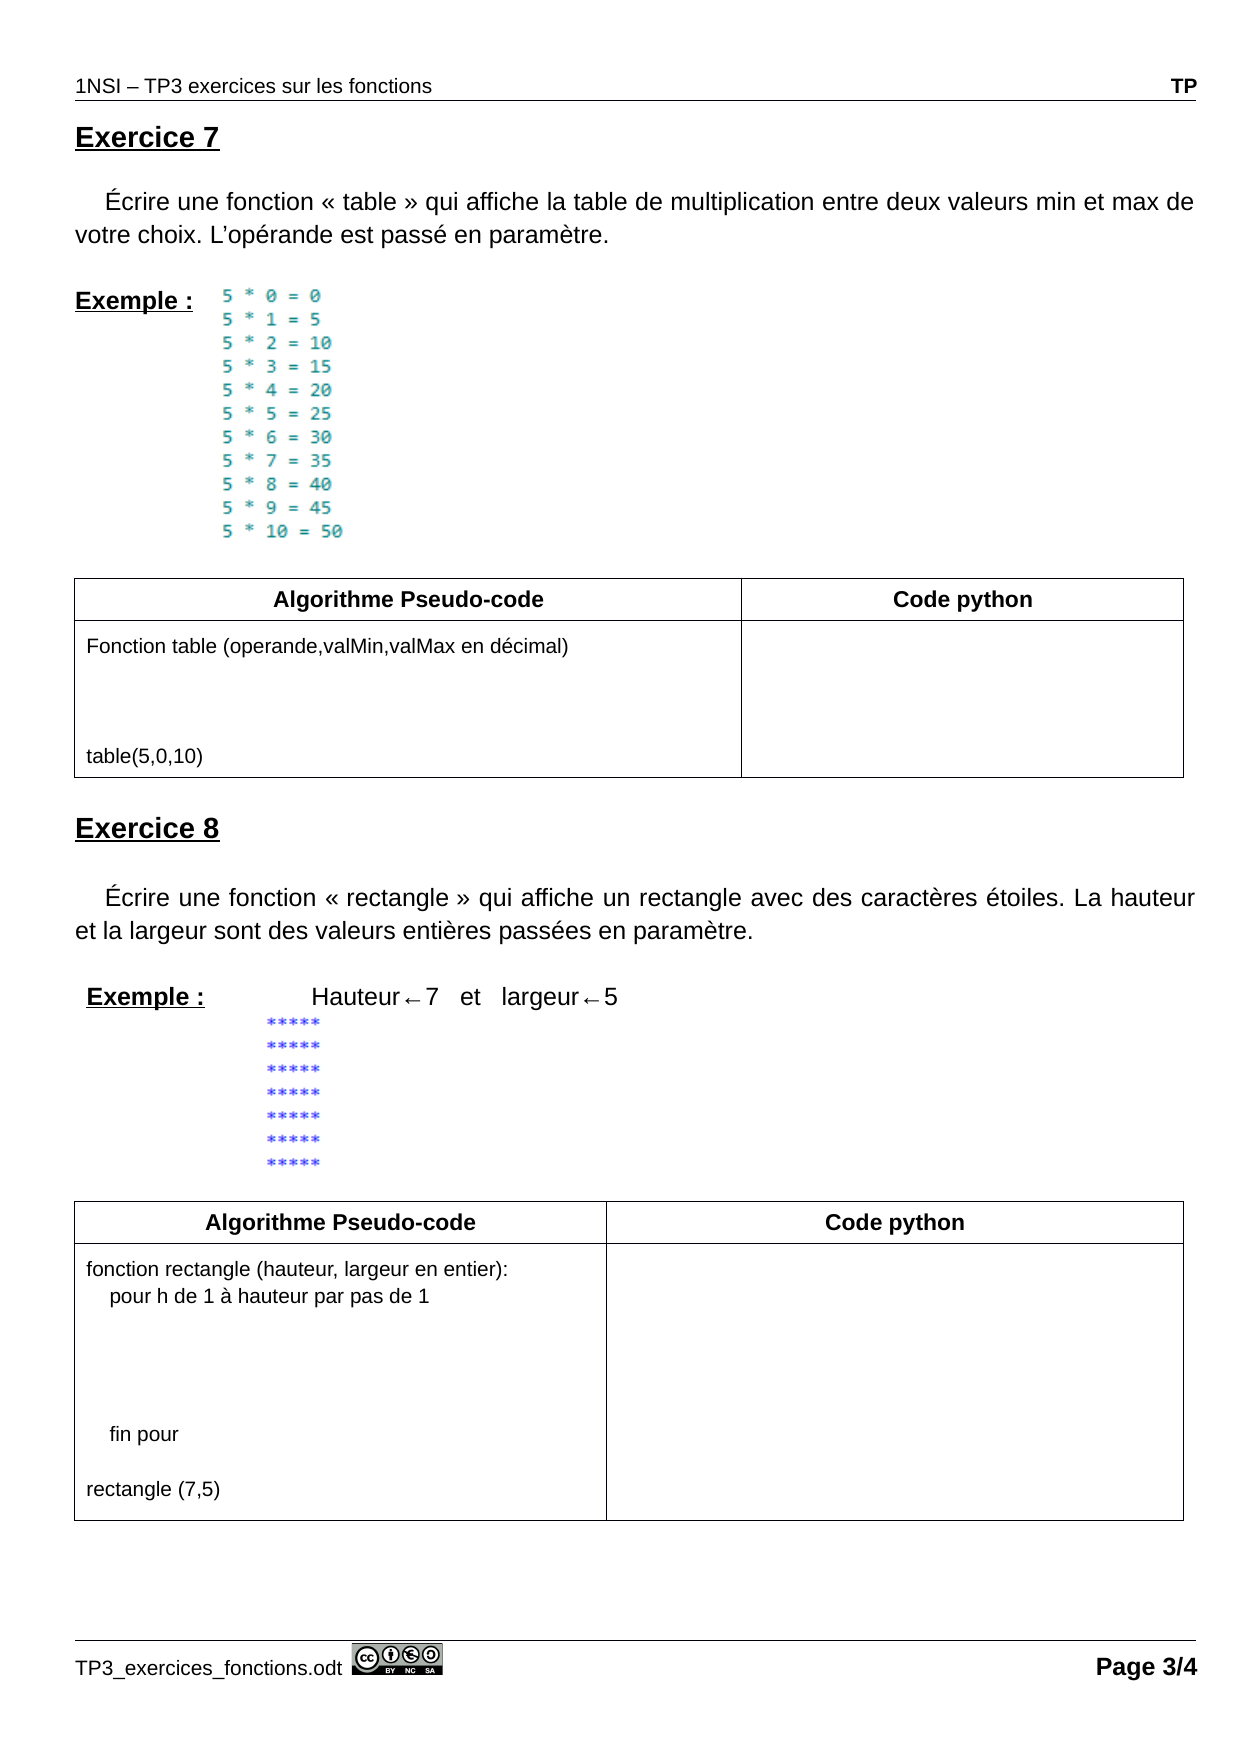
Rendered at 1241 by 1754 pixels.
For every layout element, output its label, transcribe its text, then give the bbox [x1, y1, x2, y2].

picture [351, 1643, 443, 1675]
table_header Hauteur←7 et largeur←5 [252, 982, 822, 1011]
picture [219, 285, 349, 544]
table_cell fonction rectangle (hauteur, largeur en entier): pour h de 1 à hauteur par pas de 1 fin pour rectangle (7,5) [75, 1244, 606, 1519]
table_cell [75, 1011, 252, 1171]
text Écrire une fonction « rectangle » qui affiche un rectangle avec des caractères étoiles. La hauteur et la largeur sont des valeurs entières passées en paramètre. [75, 883, 1196, 944]
text Exercice 8 [75, 811, 1196, 845]
table_cell Fonction table (operande,valMin,valMax en décimal) table(5,0,10) [75, 621, 741, 777]
table_cell [607, 1244, 1183, 1519]
table_cell [252, 1011, 263, 1171]
table_header Exemple : [64, 286, 208, 545]
table_cell [742, 621, 1183, 777]
text Écrire une fonction « table » qui affiche la table de multiplication entre deux valeurs min et max de votre choix. L’opérande est passé en paramètre. [75, 187, 1196, 248]
table_header Algorithme Pseudo-code [75, 1202, 606, 1243]
table_header Algorithme Pseudo-code [75, 579, 741, 620]
table_header Code python [607, 1202, 1183, 1243]
table_cell [335, 1011, 822, 1171]
table_header [208, 286, 444, 545]
table_header Code python [742, 579, 1183, 620]
text Exercice 7 [75, 120, 1196, 153]
table_header Exemple : [75, 982, 252, 1011]
